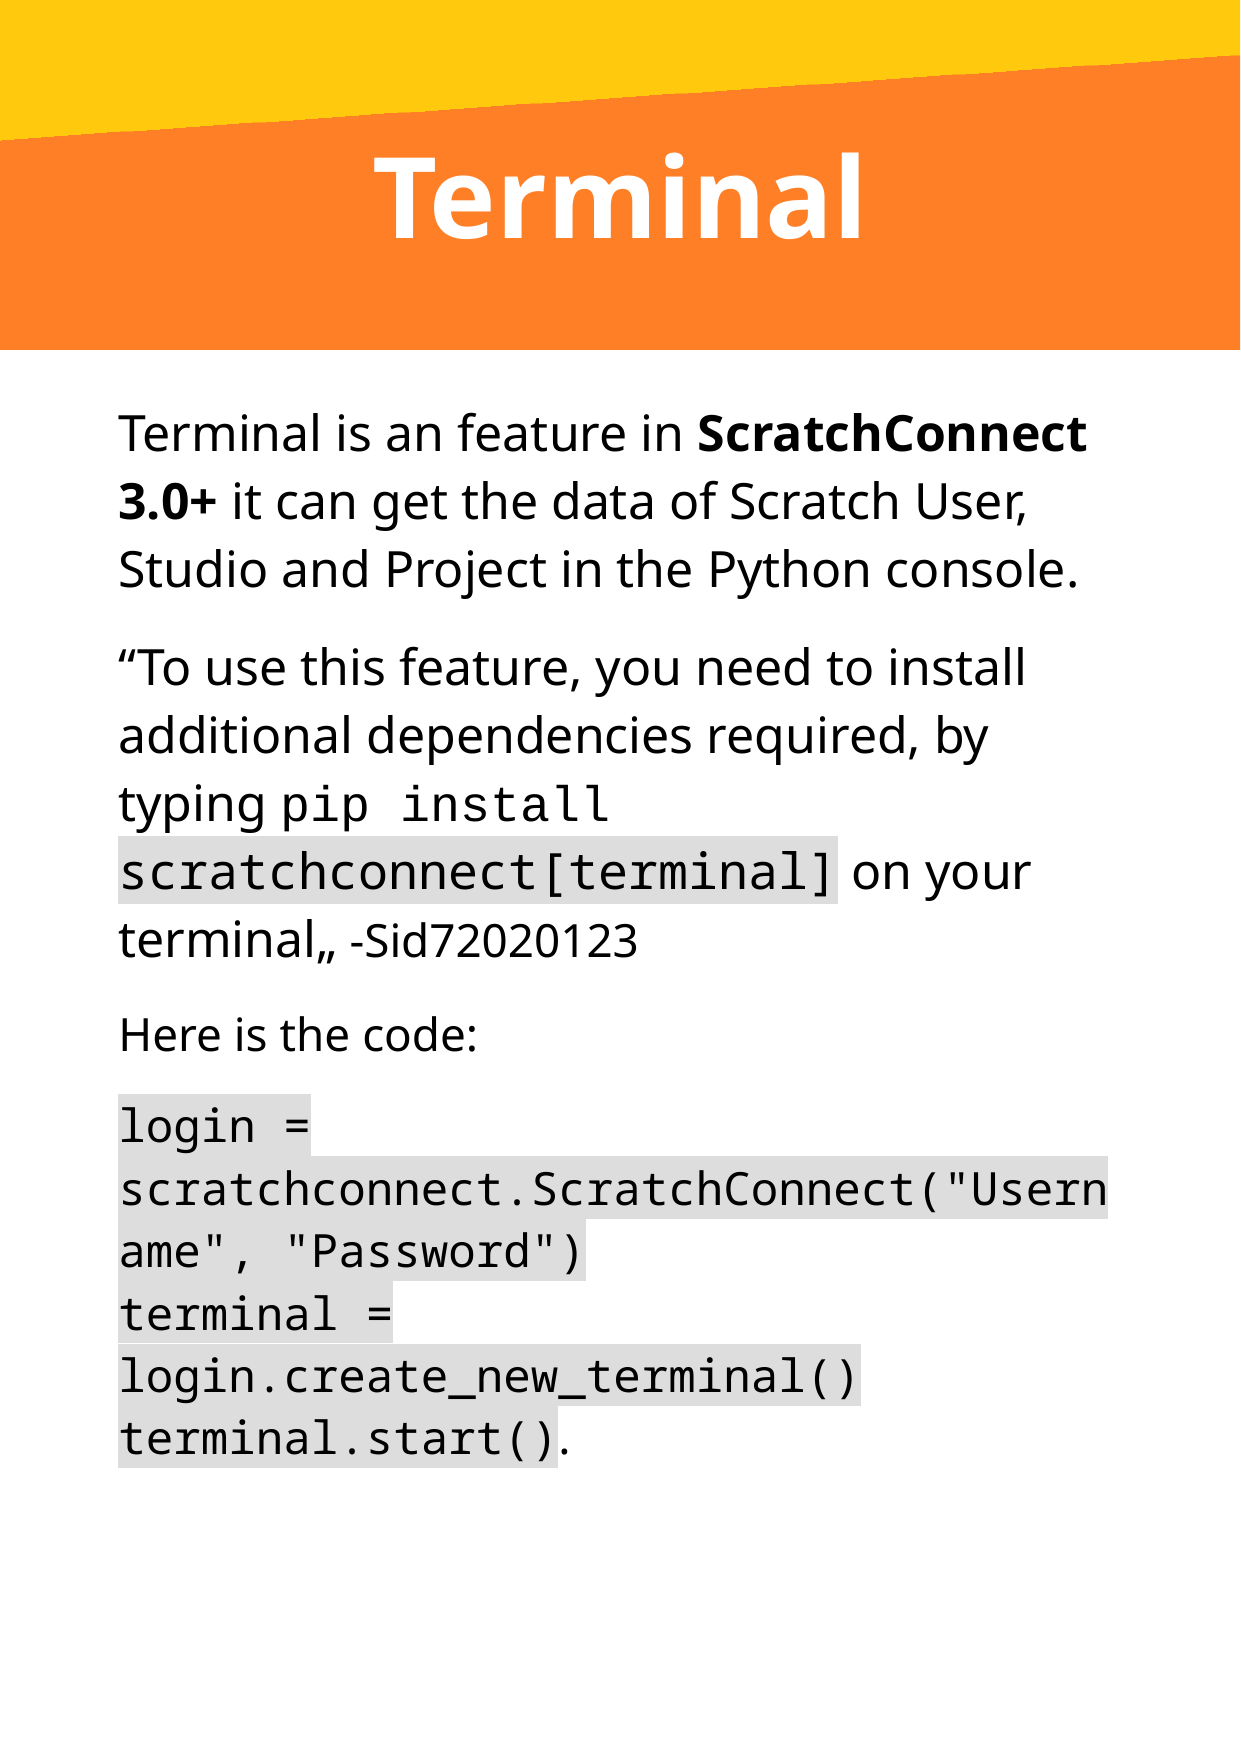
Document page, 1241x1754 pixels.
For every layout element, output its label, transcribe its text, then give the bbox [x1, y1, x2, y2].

text “To use this feature, you need to install additional dependencies required, by typing pip install scratchconnect[terminal] on your terminal„ -Sid72020123 [118, 632, 1122, 972]
text login = scratchconnect.ScratchConnect("Username", "Password") terminal = login.create_new_terminal() terminal.start(). [118, 1094, 1122, 1468]
text Terminal is an feature in ScratchConnect 3.0+ it can get the data of Scratch User, Studio and Project in the Python console. [118, 398, 1122, 602]
text Here is the code: [118, 1002, 1122, 1064]
picture [0, 0, 1241, 350]
